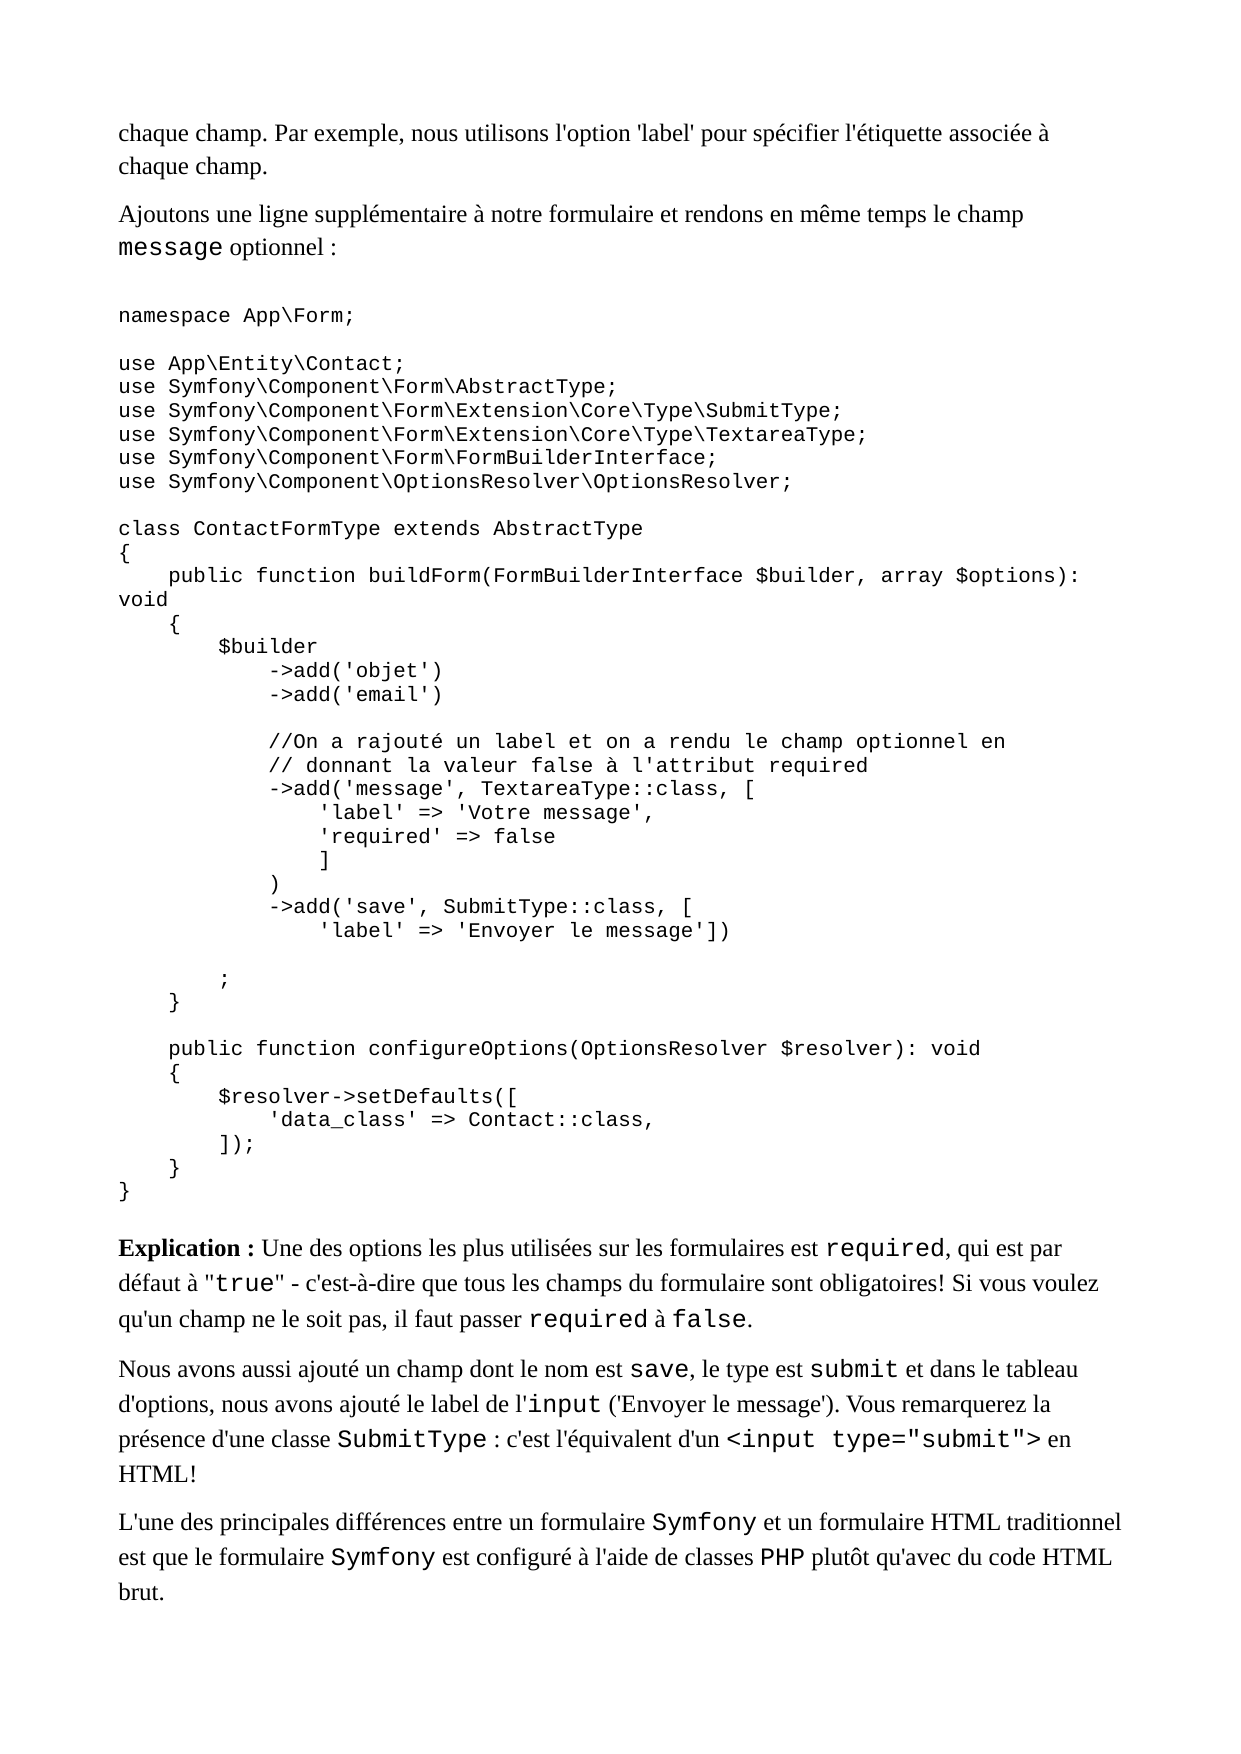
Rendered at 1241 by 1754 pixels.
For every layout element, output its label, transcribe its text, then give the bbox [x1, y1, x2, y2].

text 'data_class' => Contact::class, [118, 1109, 1122, 1133]
text ]); [118, 1133, 1122, 1157]
text } [118, 1157, 1122, 1180]
text chaque champ. Par exemple, nous utilisons l'option 'label' pour spécifier l'étiquette associée à chaque champ. [118, 118, 1122, 180]
text use Symfony\Component\Form\AbstractType; [118, 376, 1122, 400]
text { [118, 613, 1122, 636]
text { [118, 1062, 1122, 1086]
text Explication : Une des options les plus utilisées sur les formulaires est required, qui est par défaut à "true" - c'est-à-dire que tous les champs du formulaire sont obligatoires! Si vous voulez qu'un champ ne le soit pas, il faut passer required à false. [118, 1233, 1122, 1334]
text namespace App\Form; [118, 305, 1122, 329]
text } [118, 991, 1122, 1015]
text ->add('save', SubmitType::class, [ [118, 897, 1122, 920]
text ->add('objet') [118, 660, 1122, 684]
text $builder [118, 636, 1122, 660]
text class ContactFormType extends AbstractType [118, 518, 1122, 542]
text Ajoutons une ligne supplémentaire à notre formulaire et rendons en même temps le champ message optionnel : [118, 199, 1122, 263]
text ->add('email') [118, 684, 1122, 707]
text 'label' => 'Votre message', [118, 802, 1122, 826]
text // donnant la valeur false à l'attribut required [118, 755, 1122, 778]
text ; [118, 967, 1122, 991]
text ) [118, 873, 1122, 897]
text public function buildForm(FormBuilderInterface $builder, array $options): void [118, 566, 1122, 613]
text 'label' => 'Envoyer le message']) [118, 920, 1122, 944]
text //On a rajouté un label et on a rendu le champ optionnel en [118, 731, 1122, 755]
text ] [118, 849, 1122, 873]
text ->add('message', TextareaType::class, [ [118, 778, 1122, 802]
text use Symfony\Component\OptionsResolver\OptionsResolver; [118, 471, 1122, 494]
text use Symfony\Component\Form\Extension\Core\Type\TextareaType; [118, 424, 1122, 447]
text { [118, 542, 1122, 566]
text 'required' => false [118, 826, 1122, 849]
text L'une des principales différences entre un formulaire Symfony et un formulaire HTML traditionnel est que le formulaire Symfony est configuré à l'aide de classes PHP plutôt qu'avec du code HTML brut. [118, 1507, 1122, 1606]
text $resolver->setDefaults([ [118, 1086, 1122, 1109]
text use Symfony\Component\Form\FormBuilderInterface; [118, 447, 1122, 471]
text public function configureOptions(OptionsResolver $resolver): void [118, 1038, 1122, 1062]
text Nous avons aussi ajouté un champ dont le nom est save, le type est submit et dans le tableau d'options, nous avons ajouté le label de l'input ('Envoyer le message'). Vous remarquerez la présence d'une classe SubmitType : c'est l'équivalent d'un <input type="submit"> en HTML! [118, 1354, 1122, 1488]
text } [118, 1180, 1122, 1204]
text use App\Entity\Contact; [118, 353, 1122, 376]
text use Symfony\Component\Form\Extension\Core\Type\SubmitType; [118, 400, 1122, 424]
